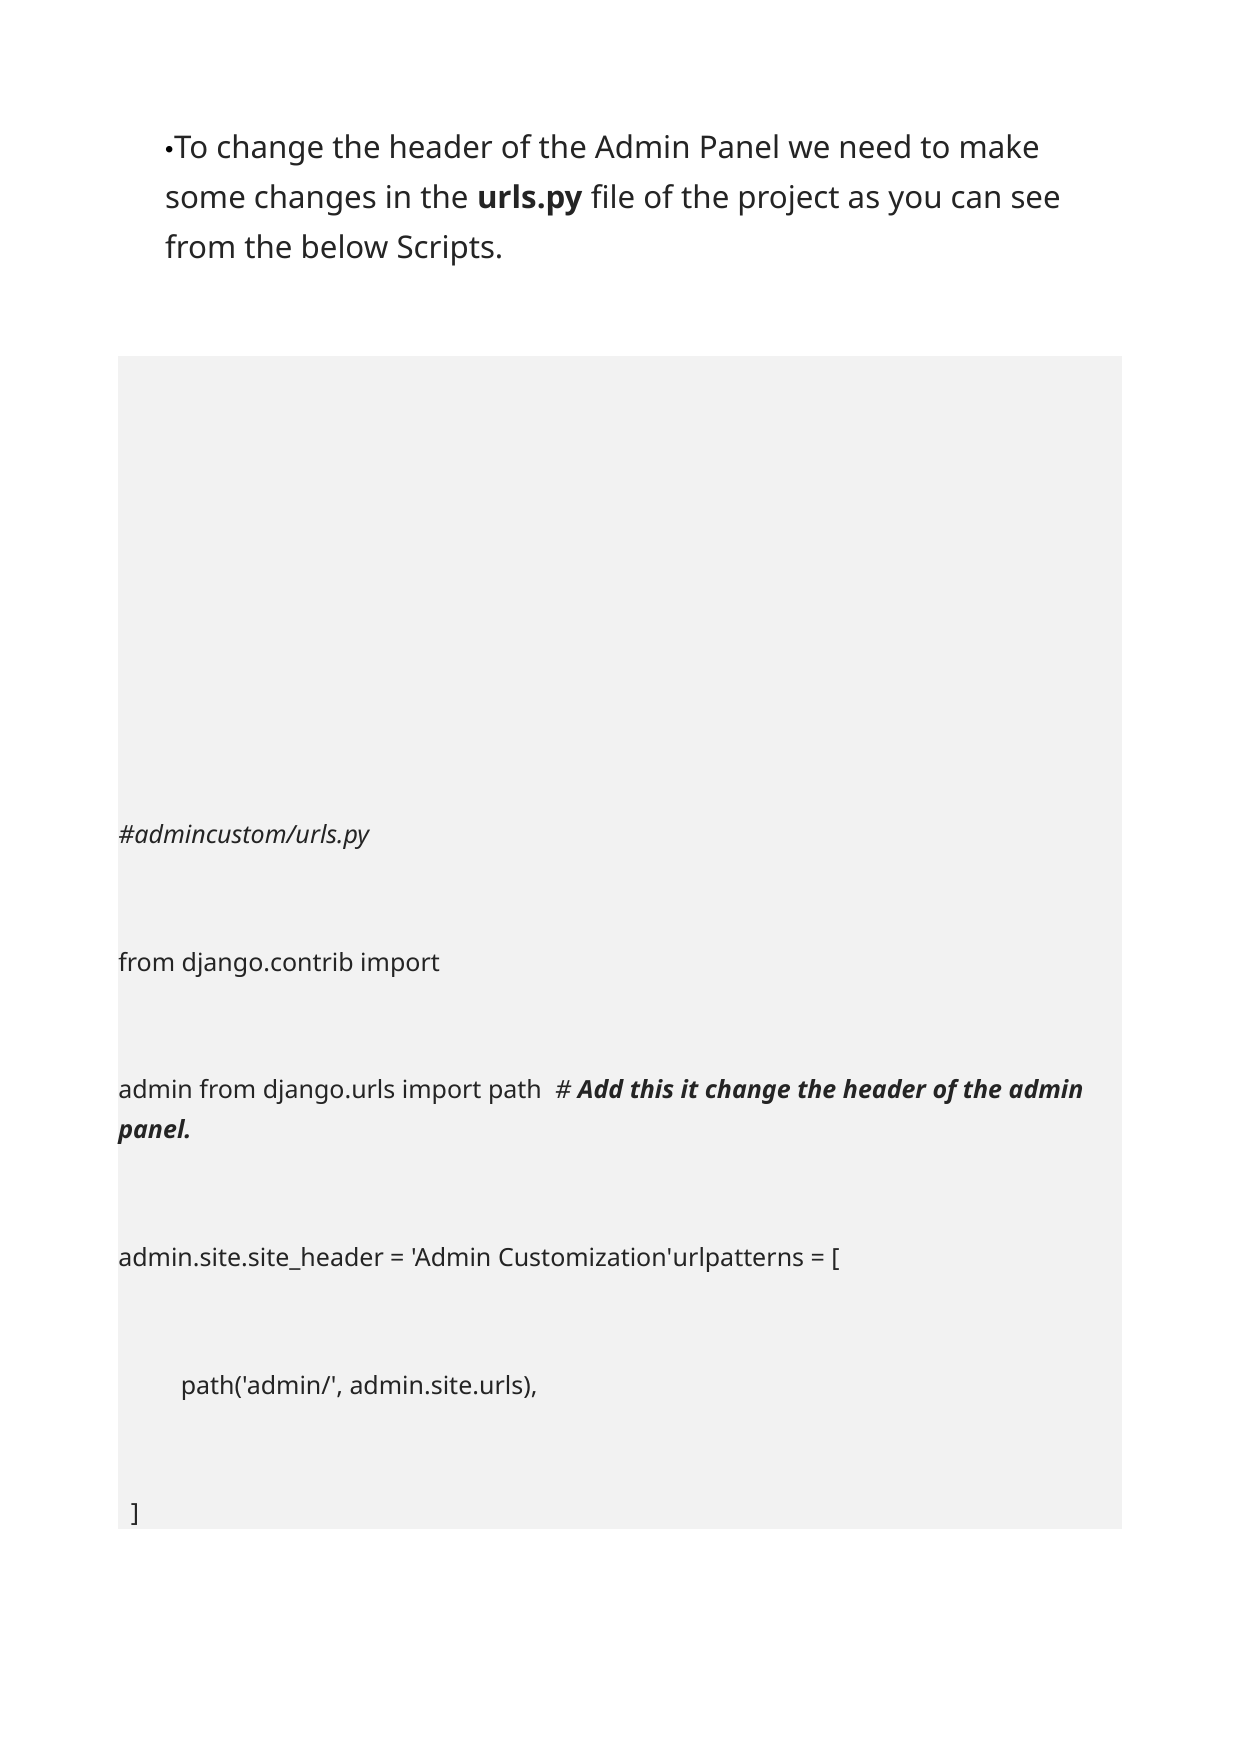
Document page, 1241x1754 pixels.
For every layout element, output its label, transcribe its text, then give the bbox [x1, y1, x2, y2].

text path('admin/', admin.site.urls), [118, 1367, 1122, 1401]
text admin from django.urls import path # Add this it change the header of the admin panel. [118, 1072, 1122, 1146]
text from django.contrib import [118, 944, 1122, 978]
text admin.site.site_header = 'Admin Customization'urlpatterns = [ [118, 1240, 1122, 1274]
text ] [118, 1495, 1122, 1529]
text #admincustom/urls.py [118, 817, 1122, 851]
list To change the header of the Admin Panel we need to make some changes in the urls.py file of the project as you can see from the below Scripts. [165, 118, 1122, 268]
